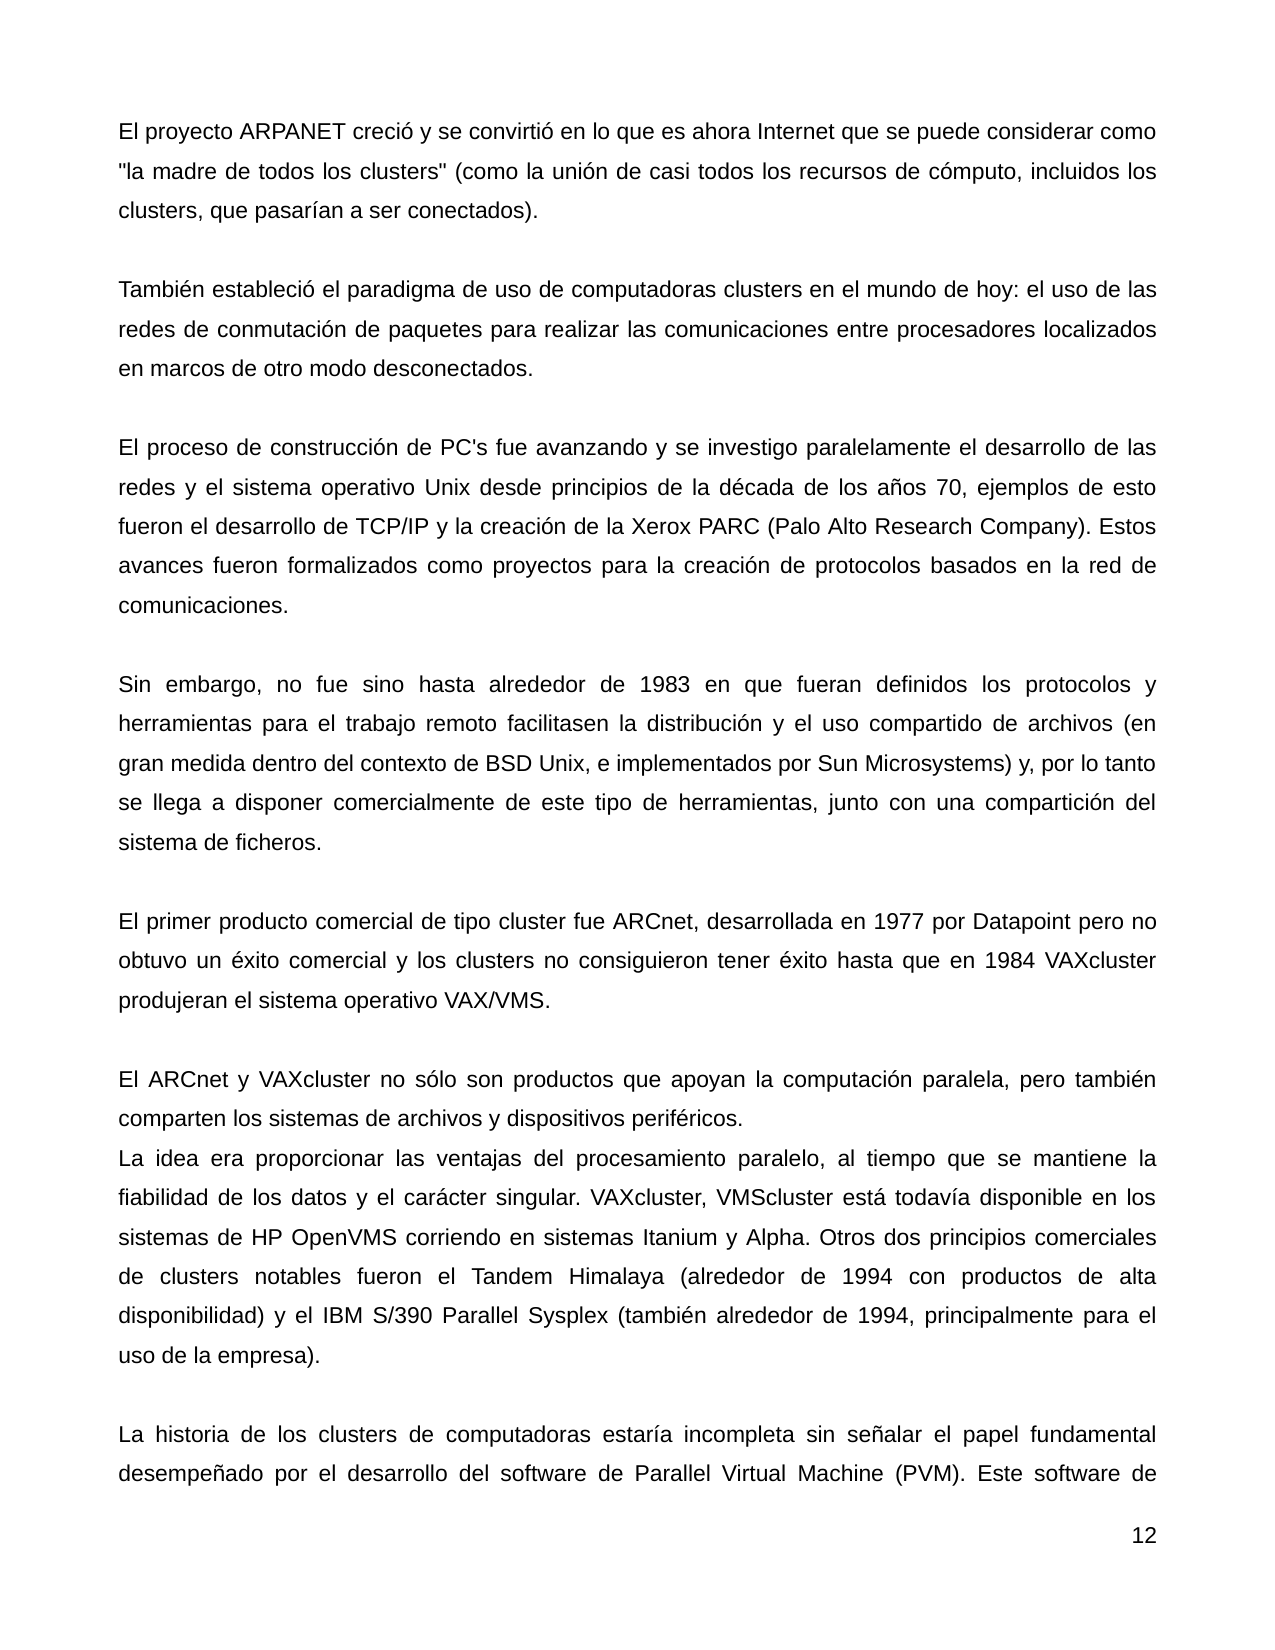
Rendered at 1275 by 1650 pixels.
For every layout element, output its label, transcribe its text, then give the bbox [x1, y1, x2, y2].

text El primer producto comercial de tipo cluster fue ARCnet, desarrollada en 1977 por Datapoint pero no obtuvo un éxito comercial y los clusters no consiguieron tener éxito hasta que en 1984 VAXcluster produjeran el sistema operativo VAX/VMS. [118, 908, 1157, 1013]
text El proyecto ARPANET creció y se convirtió en lo que es ahora Internet que se puede considerar como "la madre de todos los clusters" (como la unión de casi todos los recursos de cómputo, incluidos los clusters, que pasarían a ser conectados). [118, 118, 1157, 223]
text El ARCnet y VAXcluster no sólo son productos que apoyan la computación paralela, pero también comparten los sistemas de archivos y dispositivos periféricos. [118, 1066, 1157, 1131]
text Sin embargo, no fue sino hasta alrededor de 1983 en que fueran definidos los protocolos y herramientas para el trabajo remoto facilitasen la distribución y el uso compartido de archivos (en gran medida dentro del contexto de BSD Unix, e implementados por Sun Microsystems) y, por lo tanto se llega a disponer comercialmente de este tipo de herramientas, junto con una compartición del sistema de ficheros. [118, 671, 1157, 855]
text También estableció el paradigma de uso de computadoras clusters en el mundo de hoy: el uso de las redes de conmutación de paquetes para realizar las comunicaciones entre procesadores localizados en marcos de otro modo desconectados. [118, 276, 1157, 381]
text El proceso de construcción de PC's fue avanzando y se investigo paralelamente el desarrollo de las redes y el sistema operativo Unix desde principios de la década de los años 70, ejemplos de esto fueron el desarrollo de TCP/IP y la creación de la Xerox PARC (Palo Alto Research Company). Estos avances fueron formalizados como proyectos para la creación de protocolos basados en la red de comunicaciones. [118, 434, 1157, 618]
text La historia de los clusters de computadoras estaría incompleta sin señalar el papel fundamental desempeñado por el desarrollo del software de Parallel Virtual Machine (PVM). Este software de [118, 1421, 1157, 1487]
text La idea era proporcionar las ventajas del procesamiento paralelo, al tiempo que se mantiene la fiabilidad de los datos y el carácter singular. VAXcluster, VMScluster está todavía disponible en los sistemas de HP OpenVMS corriendo en sistemas Itanium y Alpha. Otros dos principios comerciales de clusters notables fueron el Tandem Himalaya (alrededor de 1994 con productos de alta disponibilidad) y el IBM S/390 Parallel Sysplex (también alrededor de 1994, principalmente para el uso de la empresa). [118, 1144, 1157, 1368]
